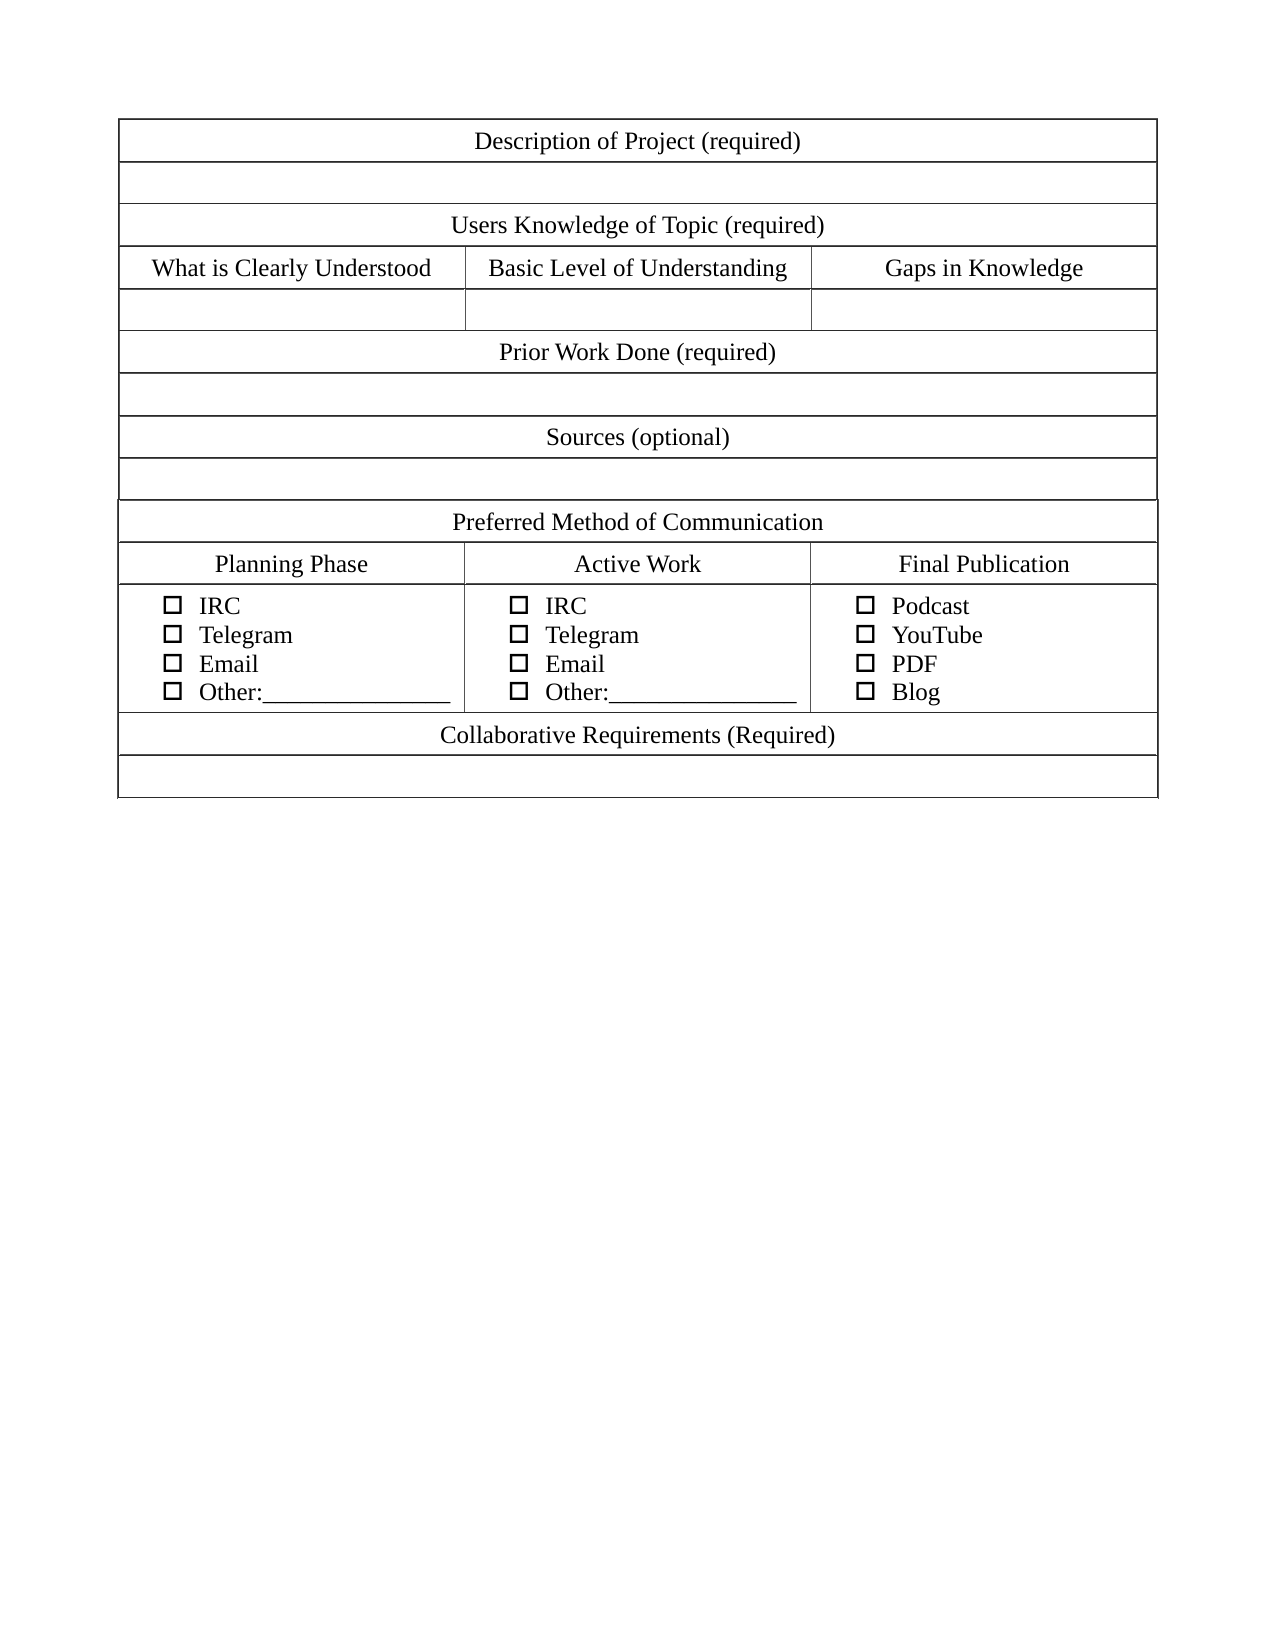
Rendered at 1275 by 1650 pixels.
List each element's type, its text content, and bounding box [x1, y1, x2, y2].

table_cell Basic Level of Understanding [466, 248, 810, 287]
table_cell [120, 163, 1156, 203]
table_cell IRC Telegram Email Other:_______________ [120, 586, 464, 712]
table_cell Preferred Method of Communication [120, 501, 1156, 541]
table_cell [812, 290, 1156, 329]
table_cell Collaborative Requirements (Required) [120, 714, 1156, 754]
table_cell Prior Work Done (required) [120, 332, 1156, 372]
table_cell What is Clearly Understood [120, 248, 464, 287]
table_cell Final Publication [812, 544, 1156, 583]
table_cell [120, 290, 464, 329]
table_cell Planning Phase [120, 544, 464, 583]
table_cell IRC Telegram Email Other:_______________ [466, 586, 810, 712]
table_cell [466, 290, 810, 329]
table_cell Podcast YouTube PDF Blog [812, 586, 1156, 712]
table_cell Active Work [466, 544, 810, 583]
table_header Description of Project (required) [120, 121, 1156, 160]
table_cell [120, 757, 1156, 796]
table_cell Sources (optional) [120, 417, 1156, 456]
table_cell Users Knowledge of Topic (required) [120, 205, 1156, 245]
table_cell [120, 459, 1156, 499]
table_cell [120, 374, 1156, 414]
table_cell Gaps in Knowledge [812, 248, 1156, 287]
